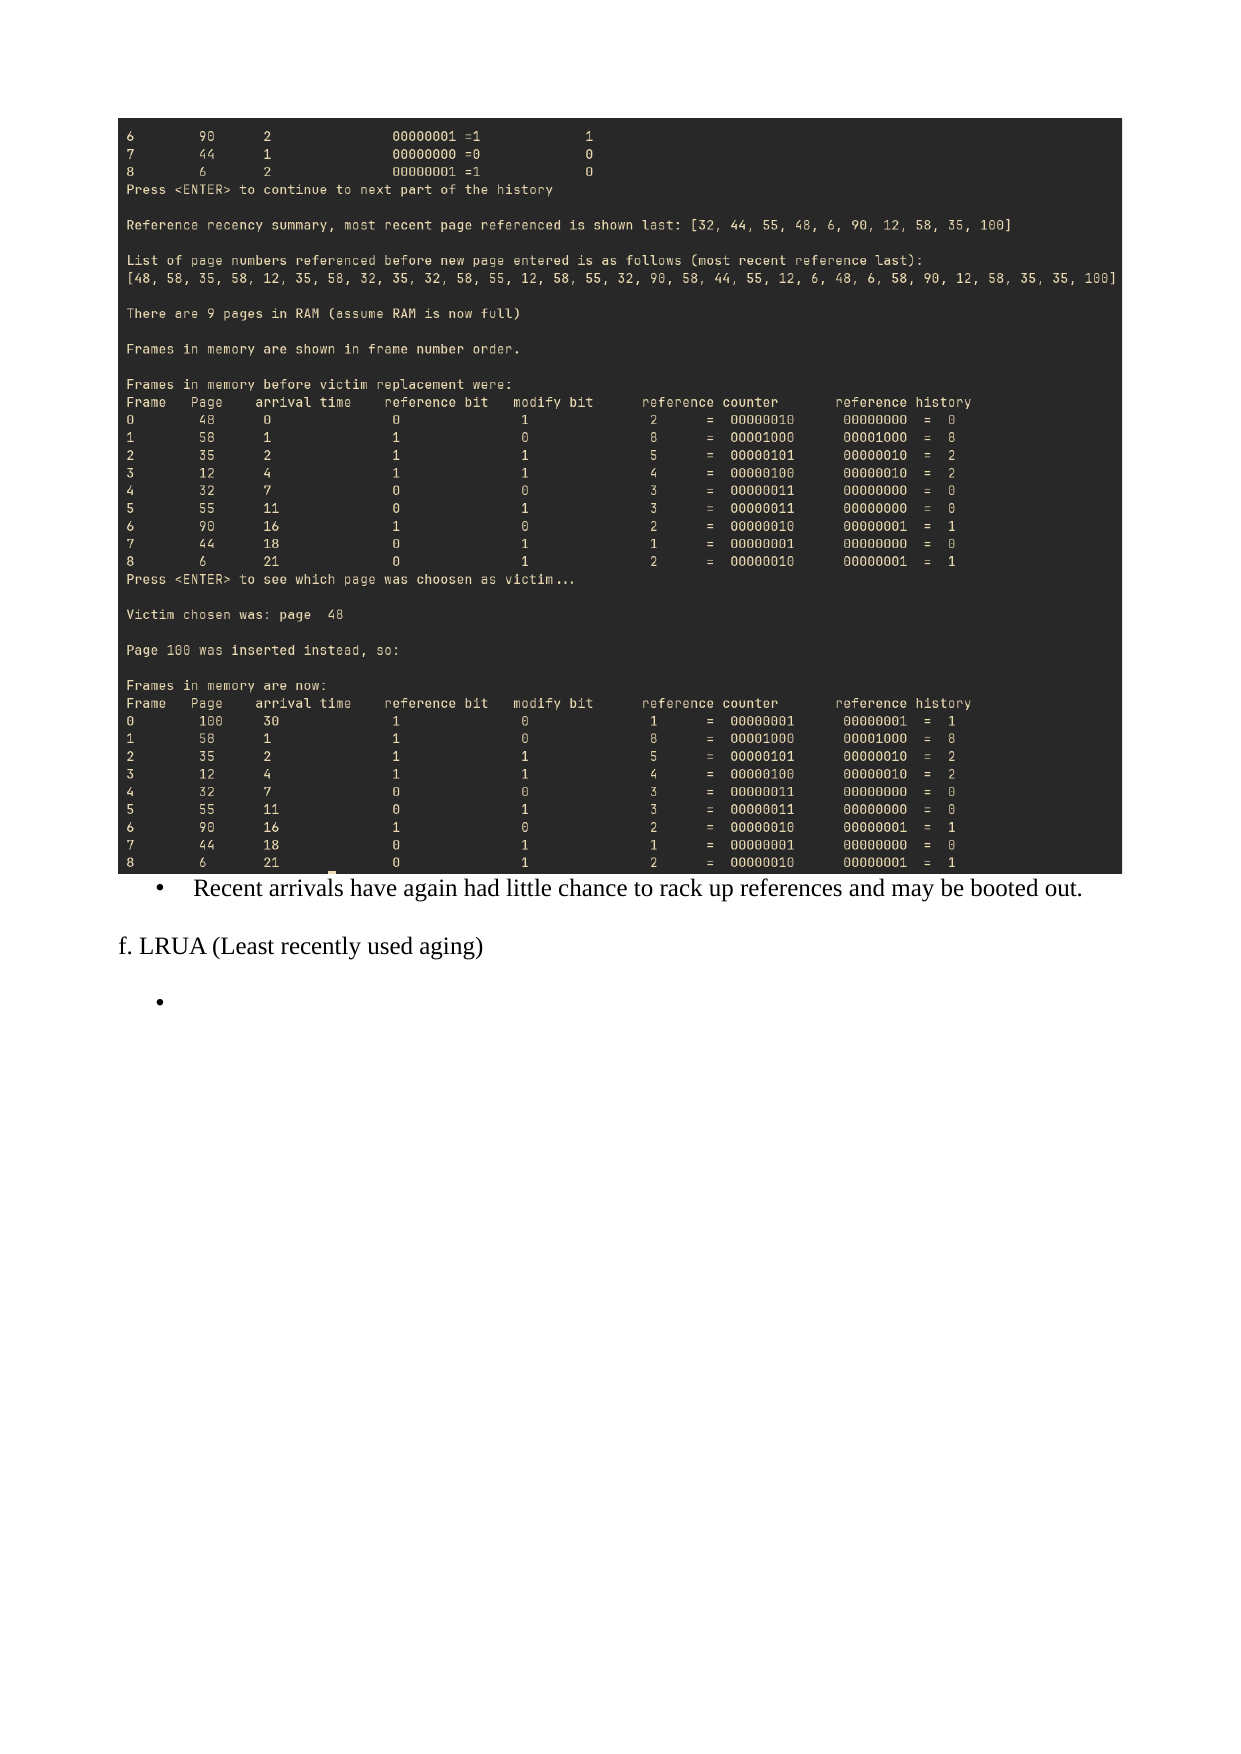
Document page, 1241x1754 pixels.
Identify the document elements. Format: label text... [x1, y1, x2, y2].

picture [118, 118, 1123, 874]
text f. LRUA (Least recently used aging) [118, 931, 1122, 960]
list Recent arrivals have again had little chance to rack up references and may be booted out. [156, 874, 1122, 902]
